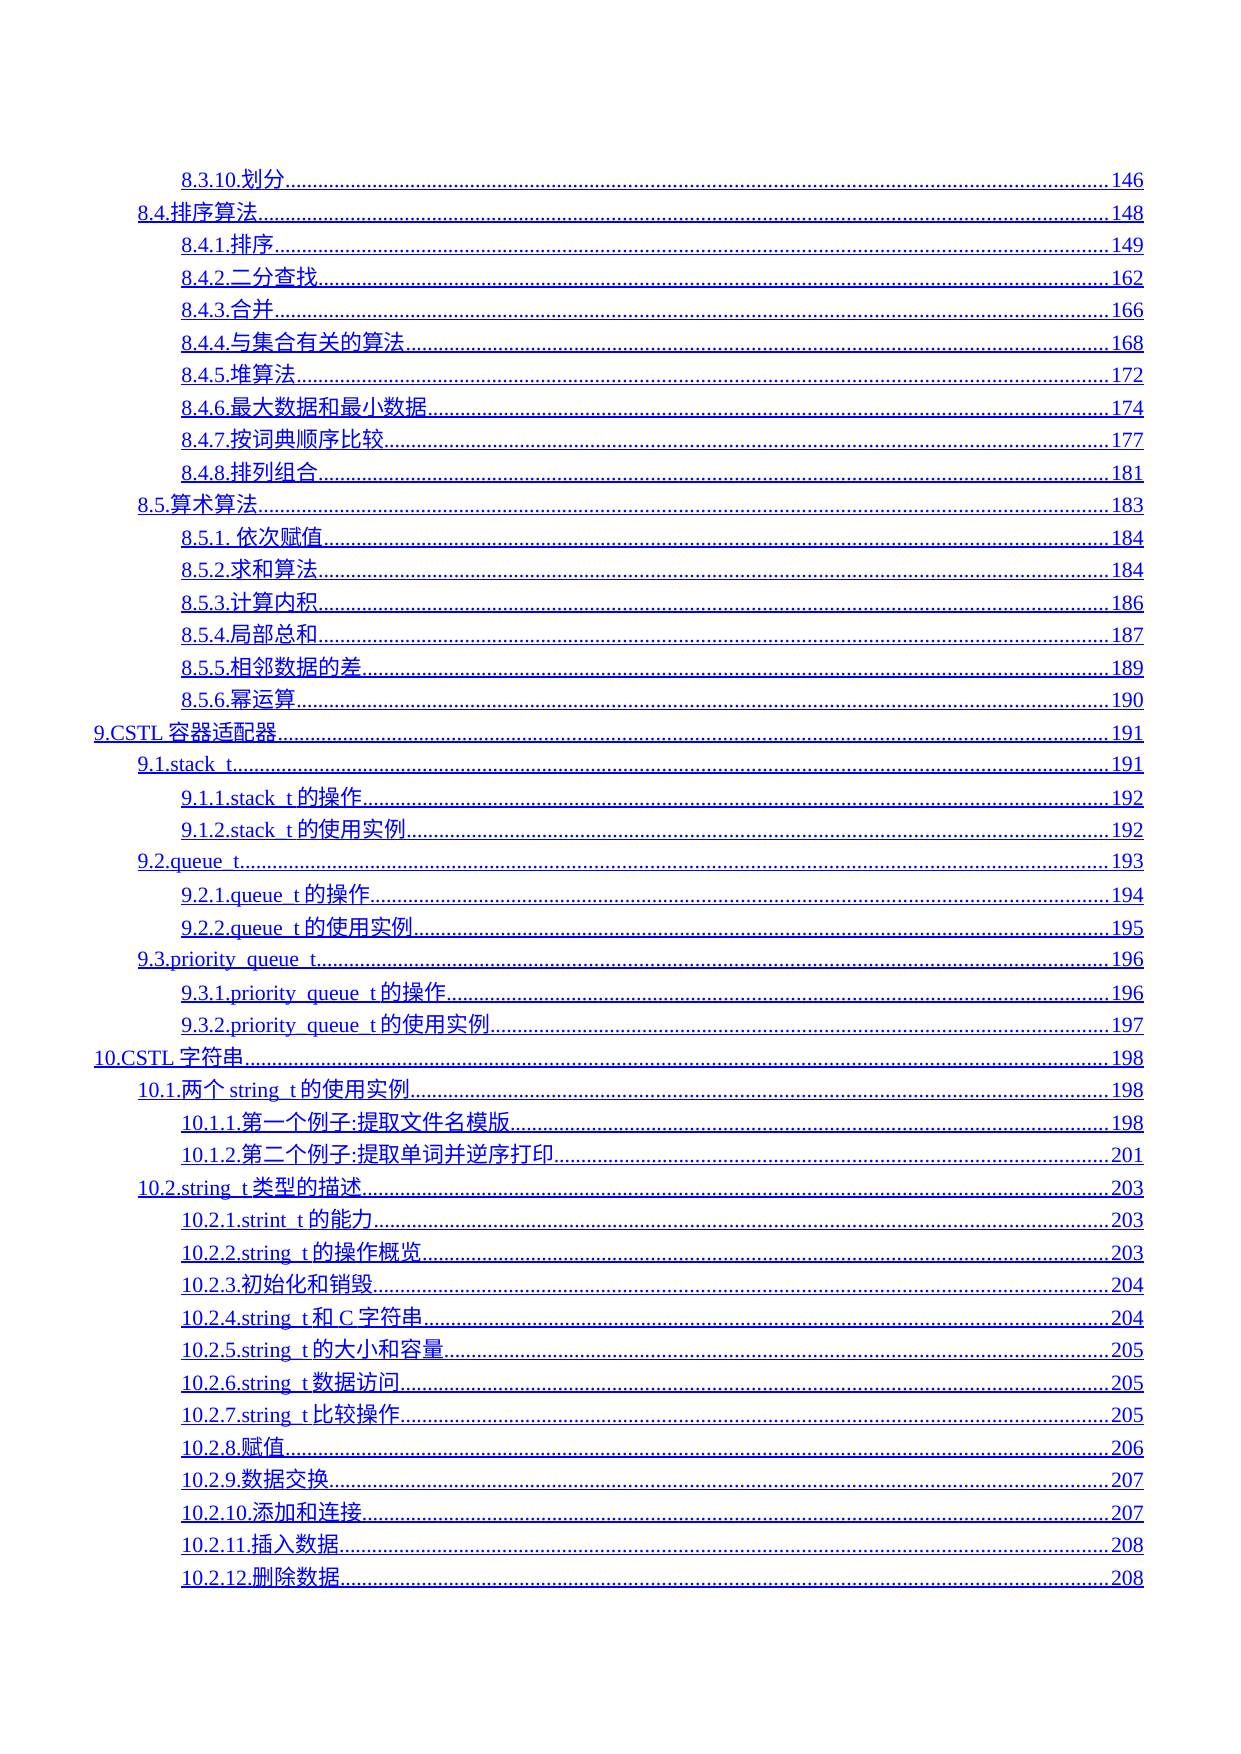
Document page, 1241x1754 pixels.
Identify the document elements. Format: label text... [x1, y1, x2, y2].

text [181, 1588, 1144, 1592]
text [181, 613, 1144, 617]
text 10.2.1.strint_t的能力 203 [181, 1202, 1144, 1229]
text [137, 968, 1144, 974]
text [94, 743, 1144, 747]
text [181, 1328, 1144, 1332]
text 10.2.8.赋值 206 [181, 1429, 1144, 1456]
text 8.4.4.与集合有关的算法 168 [181, 324, 1144, 351]
text 9.1.stack_t 191 [137, 747, 1144, 772]
text [181, 1425, 1144, 1429]
text [181, 678, 1144, 682]
text 8.5.5.相邻数据的差 189 [181, 649, 1144, 676]
text [181, 645, 1144, 649]
text 10.2.2.string_t的操作概览 203 [181, 1234, 1144, 1261]
text 9.1.1.stack_t的操作 192 [181, 779, 1144, 806]
text [181, 1393, 1144, 1397]
text [181, 1003, 1144, 1007]
text [181, 255, 1144, 259]
text [181, 1295, 1144, 1299]
text 9.CSTL容器适配器 191 [94, 714, 1144, 741]
text [181, 1458, 1144, 1462]
text 8.4.3.合并 166 [181, 292, 1144, 319]
text [181, 1133, 1144, 1137]
text [137, 222, 1144, 227]
text [181, 580, 1144, 584]
text [181, 938, 1144, 942]
text 10.2.7.string_t比较操作 205 [181, 1397, 1144, 1424]
text [137, 1100, 1144, 1104]
text [94, 1068, 1144, 1072]
text [181, 840, 1144, 844]
text [137, 515, 1144, 519]
text 10.1.2.第二个例子:提取单词并逆序打印 201 [181, 1137, 1144, 1164]
text 9.2.queue_t 193 [137, 844, 1144, 870]
text 10.2.string_t类型的描述 203 [137, 1169, 1144, 1196]
text 8.5.4.局部总和 187 [181, 617, 1144, 644]
text 8.5.2.求和算法 184 [181, 552, 1144, 579]
text 9.2.2.queue_t的使用实例 195 [181, 909, 1144, 936]
text 8.4.排序算法 148 [137, 194, 1144, 221]
text [181, 353, 1144, 357]
text 10.CSTL字符串 198 [94, 1039, 1144, 1066]
text 10.2.5.string_t的大小和容量 205 [181, 1332, 1144, 1359]
text 10.2.4.string_t和C字符串 204 [181, 1299, 1144, 1326]
text [181, 483, 1144, 487]
text 8.3.10.划分 146 [181, 162, 1144, 189]
text 8.4.7.按词典顺序比较 177 [181, 422, 1144, 449]
text [181, 1035, 1144, 1039]
text [181, 450, 1144, 454]
text 9.3.2.priority_queue_t的使用实例 197 [181, 1007, 1144, 1034]
text 10.1.1.第一个例子:提取文件名模版 198 [181, 1104, 1144, 1131]
text [181, 1490, 1144, 1494]
text 9.1.2.stack_t的使用实例 192 [181, 812, 1144, 839]
text 9.2.1.queue_t的操作 194 [181, 877, 1144, 904]
text 8.5.算术算法 183 [137, 487, 1144, 514]
text 8.4.5.堆算法 172 [181, 357, 1144, 384]
text 10.1.两个string_t的使用实例 198 [137, 1072, 1144, 1099]
text 8.4.8.排列组合 181 [181, 454, 1144, 481]
text 10.2.11.插入数据 208 [181, 1527, 1144, 1554]
text 8.4.6.最大数据和最小数据 174 [181, 389, 1144, 416]
text [181, 1263, 1144, 1267]
text 9.3.priority_queue_t 196 [137, 942, 1144, 967]
text 10.2.10.添加和连接 207 [181, 1494, 1144, 1521]
text [181, 320, 1144, 324]
text [137, 1197, 1144, 1202]
text 10.2.9.数据交换 207 [181, 1462, 1144, 1489]
text 8.5.1. 依次赋值 184 [181, 519, 1144, 546]
text [181, 548, 1144, 552]
text 10.2.12.删除数据 208 [181, 1559, 1144, 1586]
text 8.5.3.计算内积 186 [181, 584, 1144, 611]
text 10.2.3.初始化和销毁 204 [181, 1267, 1144, 1294]
text 8.4.1.排序 149 [181, 227, 1144, 254]
text [181, 905, 1144, 909]
text 8.5.6.幂运算 190 [181, 682, 1144, 709]
text [137, 773, 1144, 779]
text [181, 710, 1144, 714]
text [181, 1523, 1144, 1527]
text [181, 1555, 1144, 1559]
text [181, 1360, 1144, 1364]
text [181, 190, 1144, 194]
text [181, 808, 1144, 812]
text [137, 871, 1144, 877]
text [181, 288, 1144, 292]
text 10.2.6.string_t数据访问 205 [181, 1364, 1144, 1391]
text [181, 418, 1144, 422]
text [181, 385, 1144, 389]
text [181, 1165, 1144, 1169]
text [181, 1230, 1144, 1234]
text 8.4.2.二分查找 162 [181, 259, 1144, 286]
text 9.3.1.priority_queue_t的操作 196 [181, 974, 1144, 1001]
